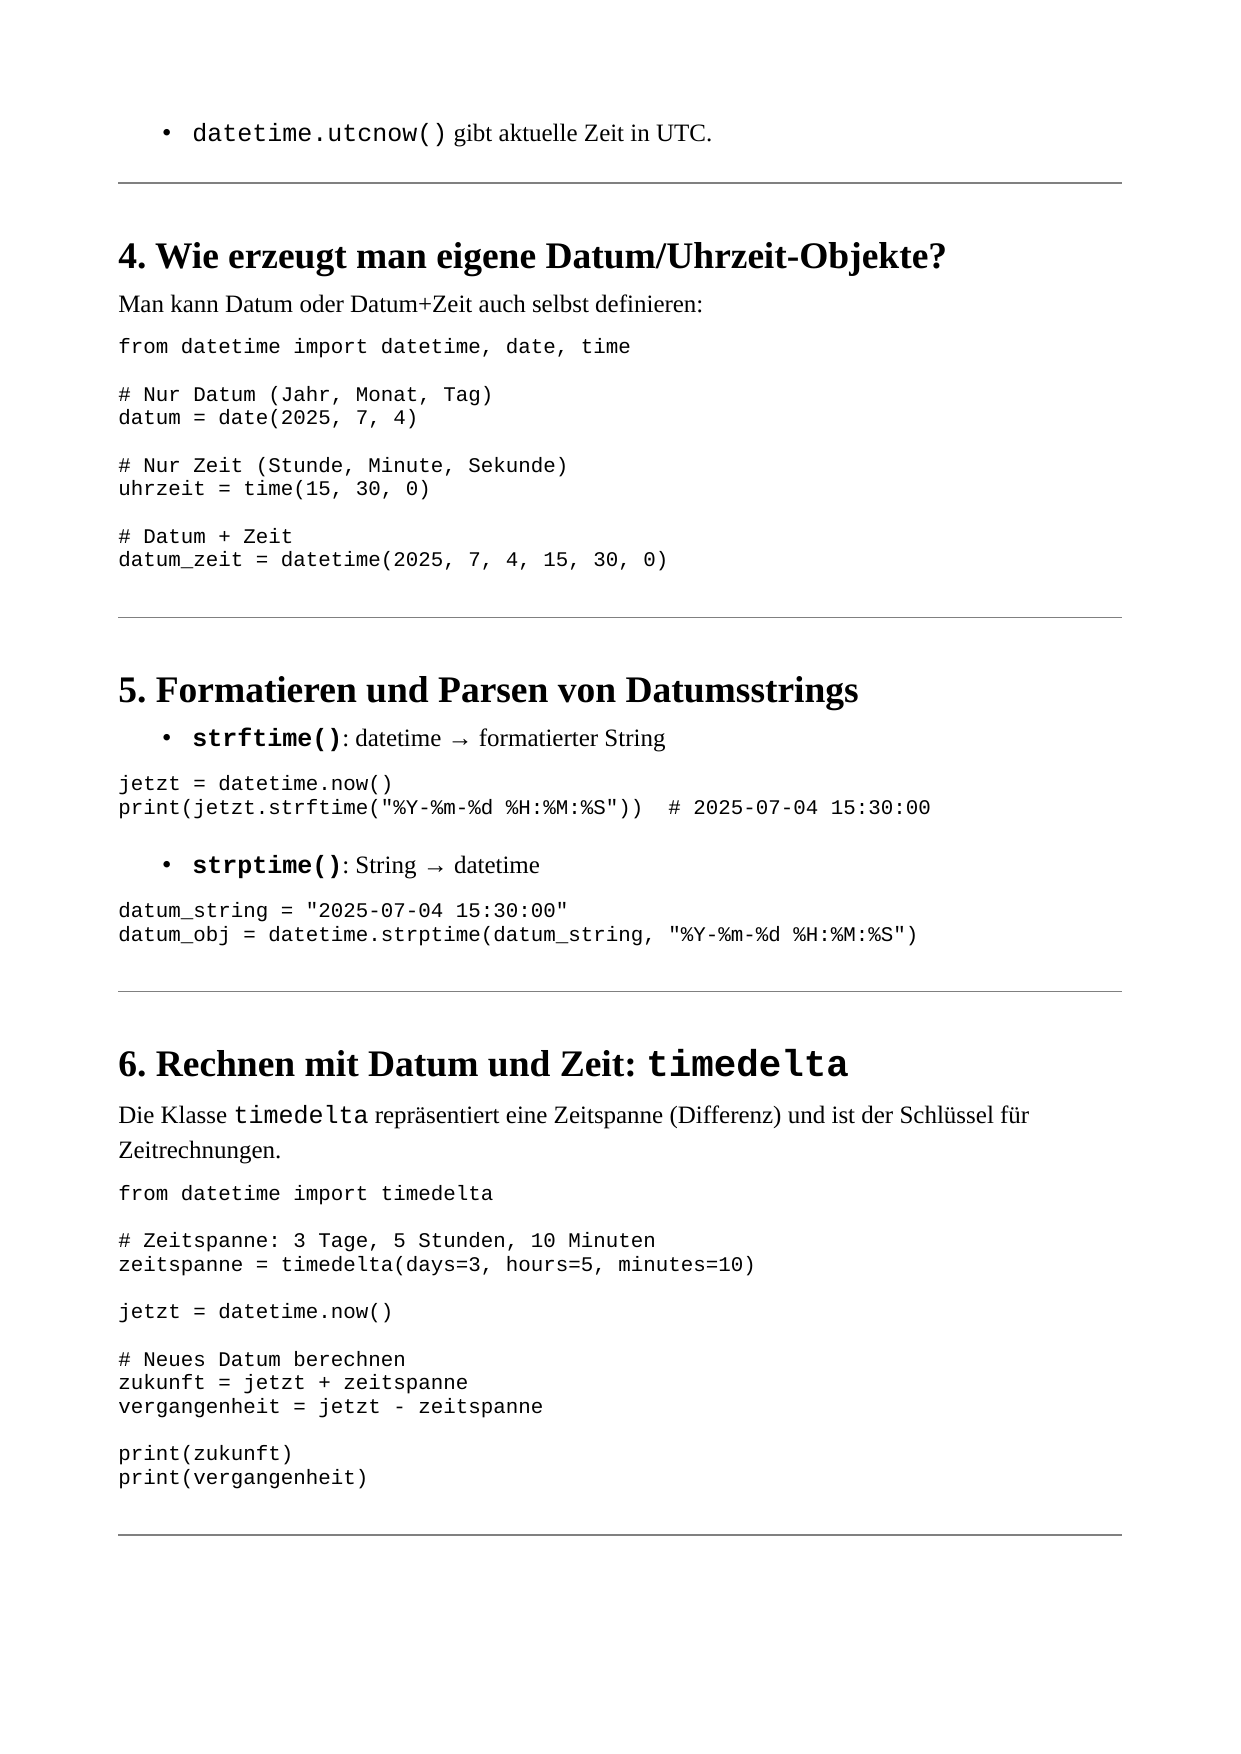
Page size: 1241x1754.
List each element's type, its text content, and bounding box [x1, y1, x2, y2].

list datetime.utcnow() gibt aktuelle Zeit in UTC. [162, 118, 1122, 149]
text datum_zeit = datetime(2025, 7, 4, 15, 30, 0) [118, 549, 1122, 573]
text uhrzeit = time(15, 30, 0) [118, 478, 1122, 502]
text # Nur Zeit (Stunde, Minute, Sekunde) [118, 455, 1122, 478]
list strftime(): datetime → formatierter String [162, 723, 1122, 754]
text print(jetzt.strftime("%Y-%m-%d %H:%M:%S")) # 2025-07-04 15:30:00 [118, 797, 1122, 820]
text # Zeitspanne: 3 Tage, 5 Stunden, 10 Minuten [118, 1231, 1122, 1254]
text # Nur Datum (Jahr, Monat, Tag) [118, 384, 1122, 407]
text datum_obj = datetime.strptime(datum_string, "%Y-%m-%d %H:%M:%S") [118, 923, 1122, 947]
text jetzt = datetime.now() [118, 1301, 1122, 1325]
text datum_string = "2025-07-04 15:30:00" [118, 900, 1122, 923]
text from datetime import datetime, date, time [118, 336, 1122, 360]
text Die Klasse timedelta repräsentiert eine Zeitspanne (Differenz) und ist der Schlüssel für Zeitrechnungen. [118, 1101, 1122, 1164]
text print(zukunft) [118, 1443, 1122, 1467]
text zeitspanne = timedelta(days=3, hours=5, minutes=10) [118, 1254, 1122, 1278]
text # Neues Datum berechnen [118, 1349, 1122, 1372]
list strptime(): String → datetime [162, 850, 1122, 881]
text from datetime import timedelta [118, 1183, 1122, 1207]
text print(vergangenheit) [118, 1467, 1122, 1491]
text zukunft = jetzt + zeitspanne [118, 1372, 1122, 1396]
text Man kann Datum oder Datum+Zeit auch selbst definieren: [118, 289, 1122, 318]
subtitle 6. Rechnen mit Datum und Zeit: timedelta [118, 1042, 1122, 1088]
text jetzt = datetime.now() [118, 773, 1122, 797]
subtitle 5. Formatieren und Parsen von Datumsstrings [118, 667, 1122, 711]
text # Datum + Zeit [118, 526, 1122, 549]
text vergangenheit = jetzt - zeitspanne [118, 1396, 1122, 1420]
text datum = date(2025, 7, 4) [118, 407, 1122, 431]
subtitle 4. Wie erzeugt man eigene Datum/Uhrzeit-Objekte? [118, 233, 1122, 276]
